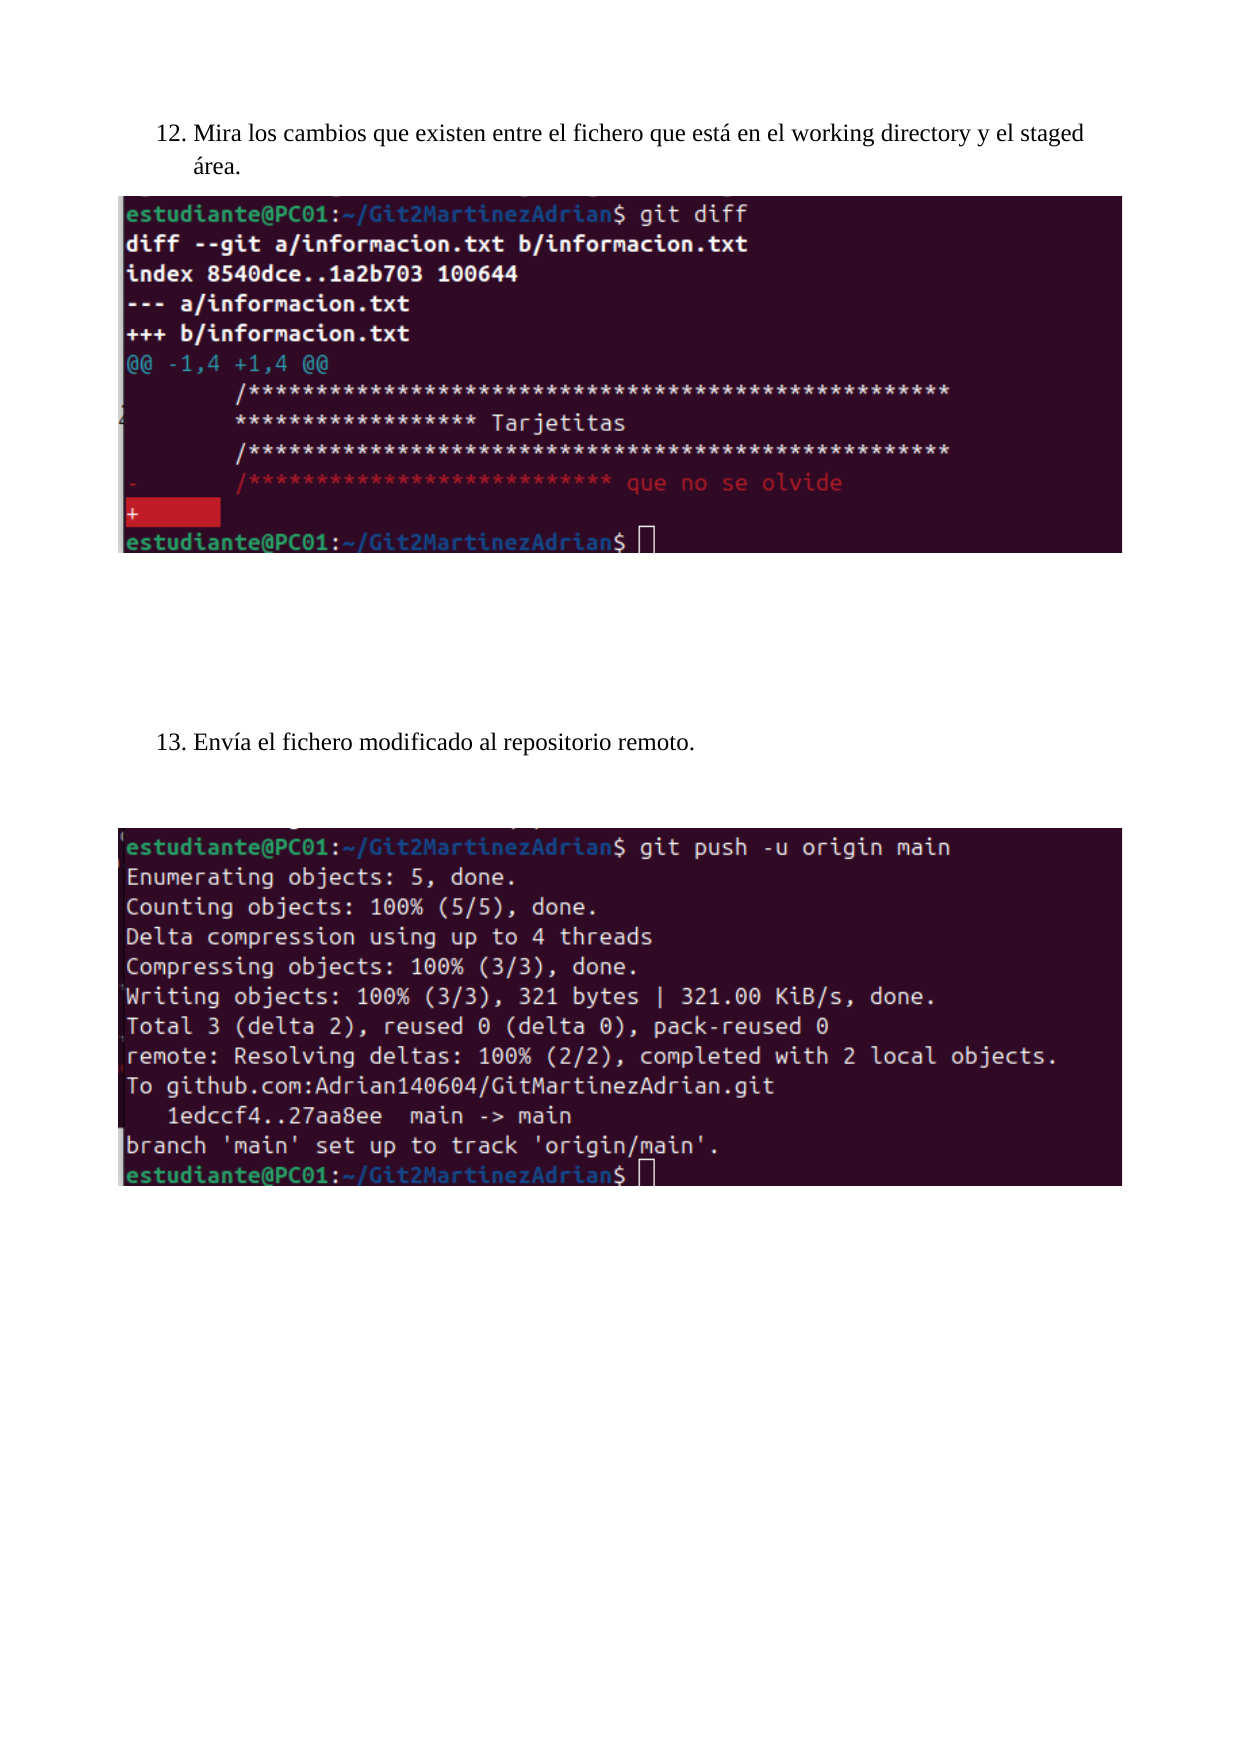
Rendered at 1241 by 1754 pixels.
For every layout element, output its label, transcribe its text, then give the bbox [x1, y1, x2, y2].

list Mira los cambios que existen entre el fichero que está en el working directory y el staged área. [156, 118, 1122, 180]
picture [118, 196, 1123, 553]
picture [118, 828, 1123, 1186]
list Envía el fichero modificado al repositorio remoto. [156, 727, 1122, 756]
